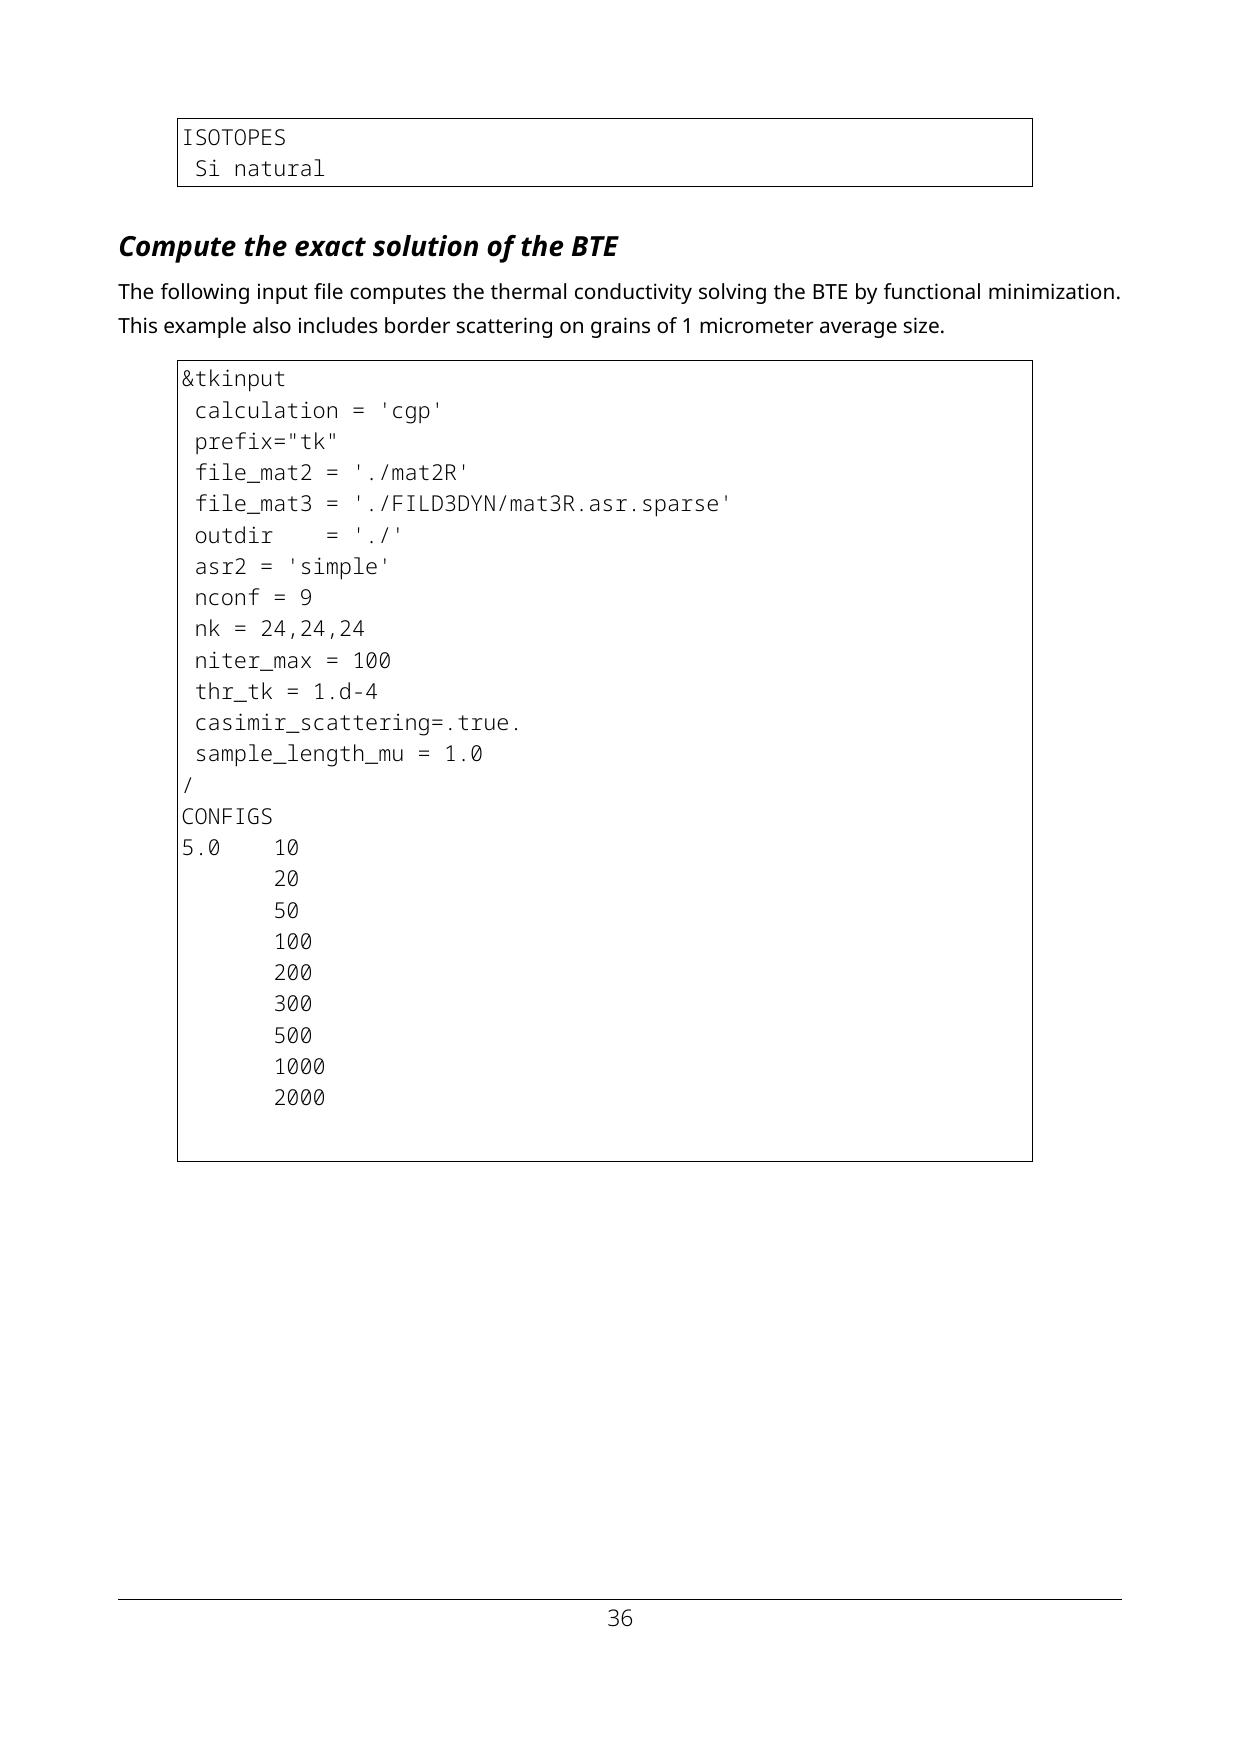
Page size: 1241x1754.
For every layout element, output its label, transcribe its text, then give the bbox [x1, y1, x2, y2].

text &tkinput calculation = 'cgp' prefix="tk" file_mat2 = './mat2R' file_mat3 = './FILD3DYN/mat3R.asr.sparse' outdir = './' asr2 = 'simple' nconf = 9 nk = 24,24,24 niter_max = 100 thr_tk = 1.d-4 casimir_scattering=.true. sample_length_mu = 1.0 / CONFIGS 5.0 10 20 50 100 200 300 500 1000 2000 [178, 361, 1032, 1112]
subtitle Compute the exact solution of the BTE [118, 227, 1122, 265]
text The following input file computes the thermal conductivity solving the BTE by functional minimization. This example also includes border scattering on grains of 1 micrometer average size. [118, 277, 1122, 339]
text ISOTOPES Si natural [178, 119, 1032, 186]
